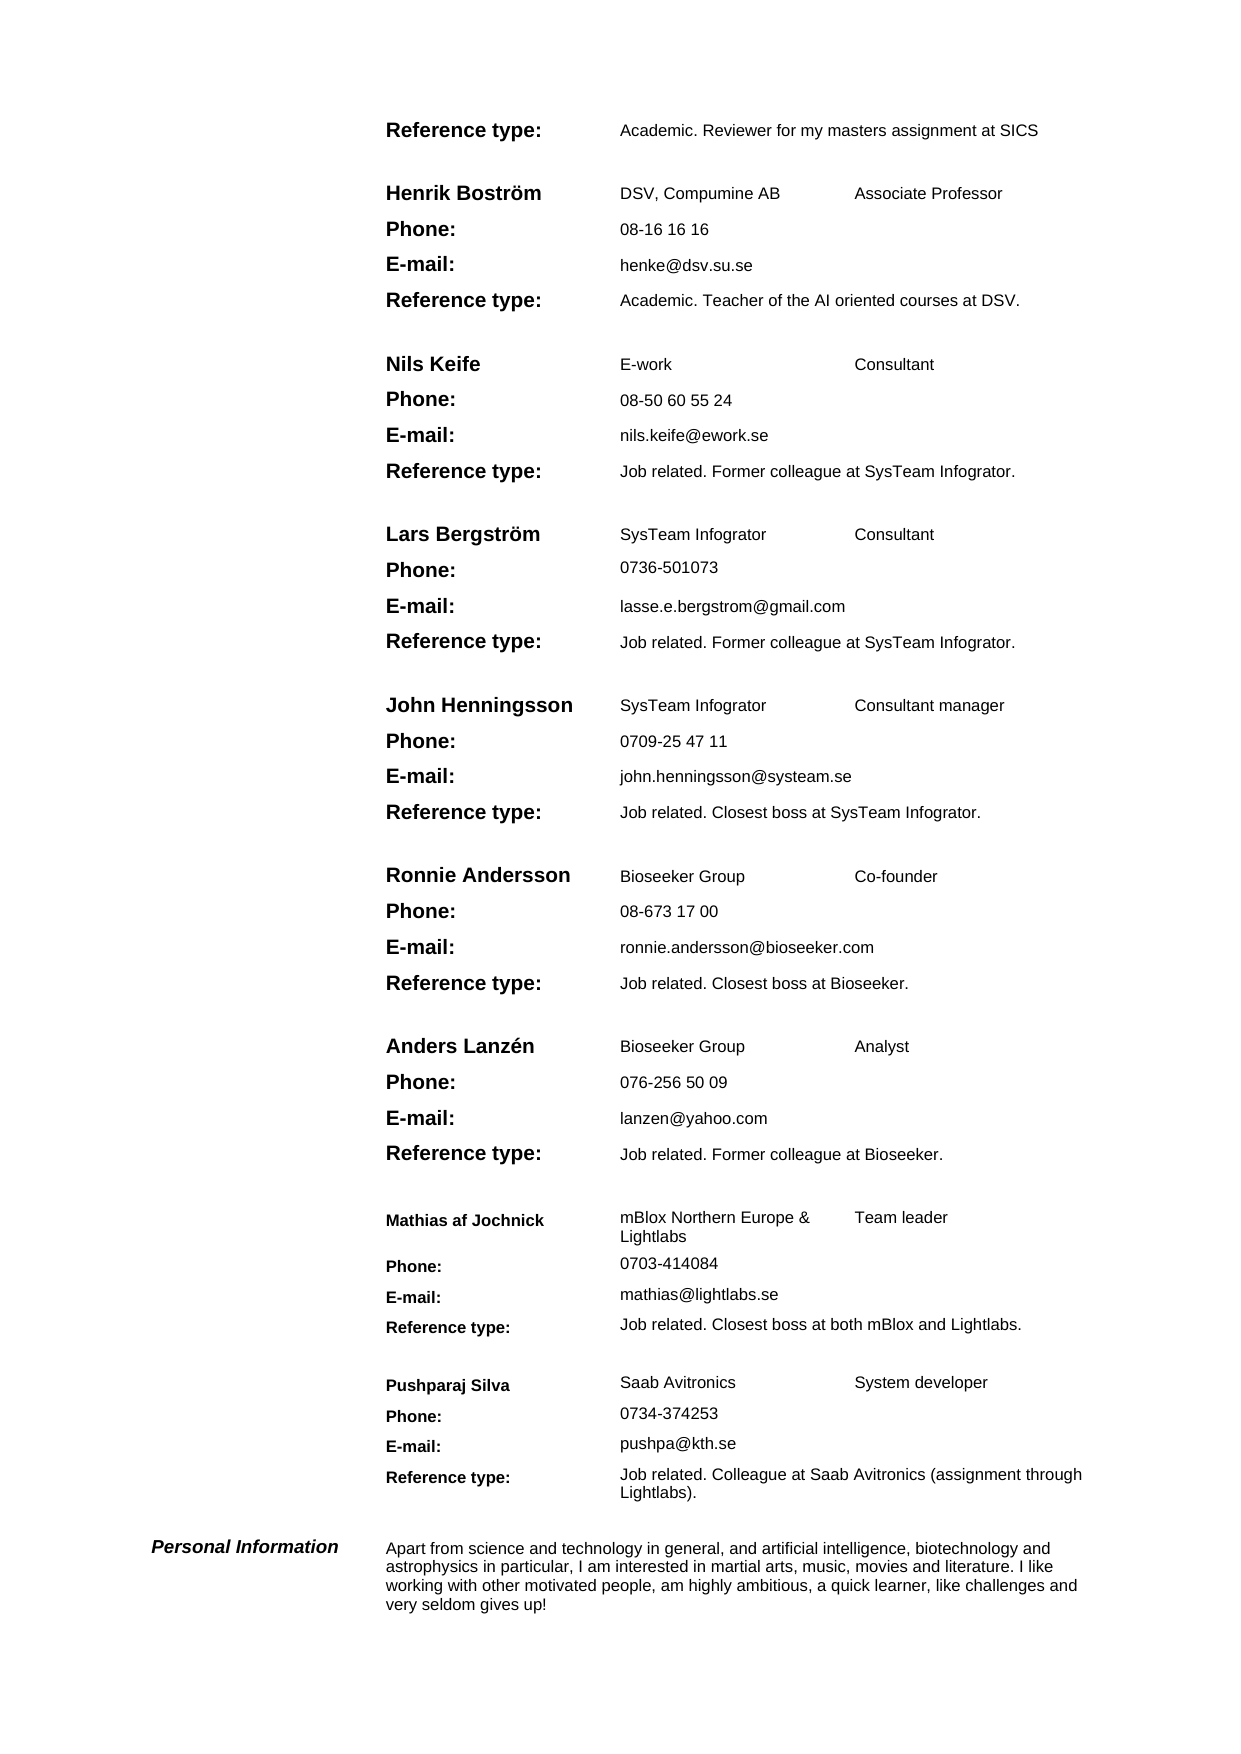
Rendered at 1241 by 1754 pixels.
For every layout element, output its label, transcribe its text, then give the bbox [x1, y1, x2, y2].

table_header Consultant manager [854, 694, 1089, 729]
table_cell john.henningsson@systeam.se [620, 765, 1089, 801]
table_header Consultant [854, 523, 1089, 558]
table_cell [151, 1070, 386, 1106]
table_header [151, 1205, 386, 1251]
table_cell [151, 424, 386, 459]
table_header Analyst [854, 1035, 1089, 1070]
table_cell Reference type: [386, 630, 620, 666]
table_cell Job related. Former colleague at SysTeam Infogrator. [620, 630, 1089, 666]
table_cell henke@dsv.su.se [620, 253, 1089, 289]
table_cell E-mail: [386, 765, 620, 801]
table_header Mathias af Jochnick [386, 1205, 620, 1251]
table_cell Phone: [386, 1401, 620, 1432]
table_header Apart from science and technology in general, and artificial intelligence, biotechnology and astrophysics in particular, I am interested in martial arts, music, movies and literature. I like working with other motivated people, am highly ambitious, a quick learner, like challenges and very seldom gives up! [386, 1536, 1089, 1619]
table_cell Job related. Former colleague at Bioseeker. [620, 1142, 1089, 1178]
table_header Personal Information [151, 1536, 386, 1619]
table_cell [151, 1462, 386, 1508]
table_cell Job related. Colleague at Saab Avitronics (assignment through Lightlabs). [620, 1462, 1089, 1508]
table_cell 08-673 17 00 [620, 900, 1089, 936]
table_cell Job related. Closest boss at Bioseeker. [620, 971, 1089, 1007]
table_header Co-founder [854, 864, 1089, 900]
table_header [151, 1371, 386, 1401]
table_header Lars Bergström [386, 523, 620, 558]
table_cell [151, 630, 386, 666]
table_cell Phone: [386, 900, 620, 936]
table_cell pushpa@kth.se [620, 1432, 1089, 1462]
table_cell Phone: [386, 729, 620, 765]
table_header Saab Avitronics [620, 1371, 854, 1401]
table_cell [151, 1142, 386, 1178]
table_cell [151, 1313, 386, 1343]
table_cell [151, 1251, 386, 1282]
table_header Henrik Boström [386, 182, 620, 217]
table_header E-work [620, 352, 854, 388]
table_cell E-mail: [386, 936, 620, 971]
table_header Team leader [854, 1205, 1089, 1251]
table_cell [151, 1282, 386, 1312]
table_cell Reference type: [386, 801, 620, 836]
table_cell Academic. Reviewer for my masters assignment at SICS [620, 118, 1089, 154]
table_header Ronnie Andersson [386, 864, 620, 900]
table_cell 0734-374253 [620, 1401, 1089, 1432]
table_cell E-mail: [386, 253, 620, 289]
table_header SysTeam Infogrator [620, 694, 854, 729]
table_cell Reference type: [386, 1313, 620, 1343]
table_cell Academic. Teacher of the AI oriented courses at DSV. [620, 289, 1089, 324]
table_cell nils.keife@ework.se [620, 424, 1089, 459]
table_cell Phone: [386, 388, 620, 424]
table_header [151, 694, 386, 729]
table_cell [151, 936, 386, 971]
table_cell [151, 971, 386, 1007]
table_cell Phone: [386, 1070, 620, 1106]
table_header [151, 1035, 386, 1070]
table_cell E-mail: [386, 1106, 620, 1142]
table_cell [151, 559, 386, 594]
table_cell E-mail: [386, 594, 620, 630]
table_cell [151, 1106, 386, 1142]
table_cell 0703-414084 [620, 1251, 1089, 1282]
table_cell 0736-501073 [620, 559, 1089, 594]
table_cell Job related. Former colleague at SysTeam Infogrator. [620, 459, 1089, 495]
table_cell [151, 388, 386, 424]
table_cell Reference type: [386, 289, 620, 324]
table_cell lasse.e.bergstrom@gmail.com [620, 594, 1089, 630]
table_cell E-mail: [386, 1282, 620, 1312]
table_cell 08-50 60 55 24 [620, 388, 1089, 424]
table_header Associate Professor [854, 182, 1089, 217]
table_cell 0709-25 47 11 [620, 729, 1089, 765]
table_cell Reference type: [386, 1142, 620, 1178]
table_header mBlox Northern Europe & Lightlabs [620, 1205, 854, 1251]
table_cell Job related. Closest boss at both mBlox and Lightlabs. [620, 1313, 1089, 1343]
table_header DSV, Compumine AB [620, 182, 854, 217]
table_cell [151, 118, 386, 154]
table_cell [151, 253, 386, 289]
table_header System developer [854, 1371, 1089, 1401]
table_header Bioseeker Group [620, 1035, 854, 1070]
table_cell 08-16 16 16 [620, 217, 1089, 253]
table_cell Phone: [386, 1251, 620, 1282]
table_cell E-mail: [386, 1432, 620, 1462]
table_cell E-mail: [386, 424, 620, 459]
table_cell [151, 1432, 386, 1462]
table_header [151, 523, 386, 558]
table_header [151, 182, 386, 217]
table_cell [151, 765, 386, 801]
table_cell [151, 900, 386, 936]
table_cell Reference type: [386, 1462, 620, 1508]
table_cell [151, 801, 386, 836]
table_header Bioseeker Group [620, 864, 854, 900]
table_header [151, 352, 386, 388]
table_cell Phone: [386, 559, 620, 594]
table_header [151, 864, 386, 900]
table_header SysTeam Infogrator [620, 523, 854, 558]
table_cell mathias@lightlabs.se [620, 1282, 1089, 1312]
table_cell [151, 217, 386, 253]
table_cell [151, 729, 386, 765]
table_cell Job related. Closest boss at SysTeam Infogrator. [620, 801, 1089, 836]
table_cell Phone: [386, 217, 620, 253]
table_header Anders Lanzén [386, 1035, 620, 1070]
table_cell Reference type: [386, 459, 620, 495]
table_cell 076-256 50 09 [620, 1070, 1089, 1106]
table_cell [151, 459, 386, 495]
table_header John Henningsson [386, 694, 620, 729]
table_cell Reference type: [386, 118, 620, 154]
table_cell ronnie.andersson@bioseeker.com [620, 936, 1089, 971]
table_cell lanzen@yahoo.com [620, 1106, 1089, 1142]
table_header Consultant [854, 352, 1089, 388]
table_header Pushparaj Silva [386, 1371, 620, 1401]
table_cell Reference type: [386, 971, 620, 1007]
table_header Nils Keife [386, 352, 620, 388]
table_cell [151, 1401, 386, 1432]
table_cell [151, 289, 386, 324]
table_cell [151, 594, 386, 630]
